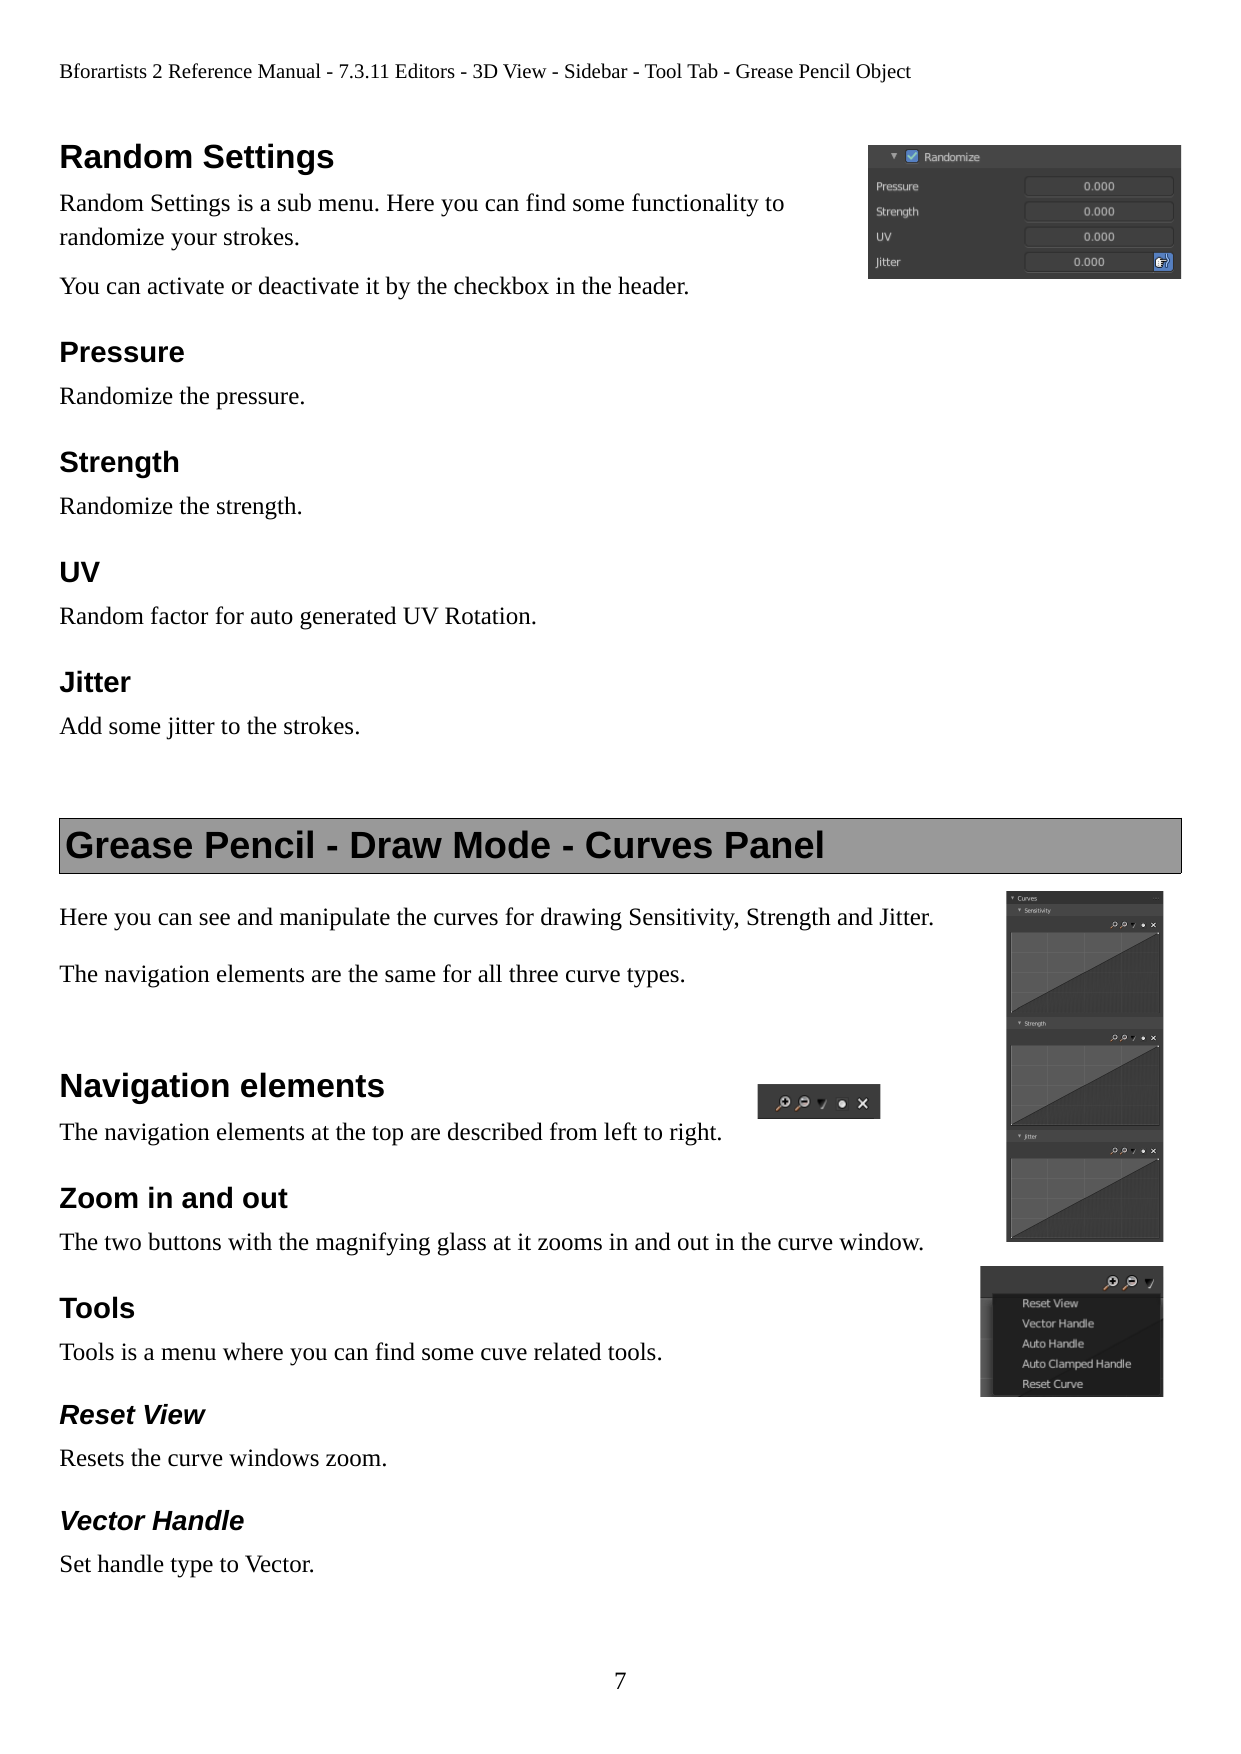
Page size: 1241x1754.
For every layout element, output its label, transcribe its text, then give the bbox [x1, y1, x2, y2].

text Resets the curve windows zoom. [59, 1443, 1181, 1472]
picture [1006, 891, 1164, 1242]
subtitle Strength [59, 445, 1181, 479]
text The two buttons with the magnifying glass at it zooms in and out in the curve window. [59, 1227, 1181, 1256]
subtitle Jitter [59, 665, 1181, 698]
subtitle Tools [59, 1291, 980, 1324]
subtitle Pressure [59, 335, 1181, 369]
subtitle Reset View [59, 1399, 1181, 1431]
text Randomize the strength. [59, 491, 1181, 520]
picture [757, 1084, 881, 1119]
text Tools is a menu where you can find some cuve related tools. [59, 1337, 980, 1366]
subtitle Zoom in and out [59, 1181, 1006, 1215]
subtitle Navigation elements [59, 1066, 1006, 1105]
subtitle Random Settings [59, 137, 1181, 175]
subtitle Vector Handle [59, 1504, 1181, 1536]
table_header Grease Pencil - Draw Mode - Curves Panel [60, 819, 1181, 873]
subtitle UV [59, 555, 1181, 588]
subtitle [1164, 1066, 1181, 1105]
subtitle [1164, 1181, 1181, 1215]
text You can activate or deactivate it by the checkbox in the header. [59, 271, 1181, 300]
text Random Settings is a sub menu. Here you can find some functionality to randomize your strokes. [59, 188, 868, 251]
text The navigation elements at the top are described from left to right. [59, 1117, 1006, 1146]
text Random factor for auto generated UV Rotation. [59, 601, 1181, 630]
subtitle [1164, 1291, 1181, 1324]
picture [868, 145, 1182, 279]
text Randomize the pressure. [59, 381, 1181, 410]
text Add some jitter to the strokes. [59, 711, 1181, 740]
text Set handle type to Vector. [59, 1549, 1181, 1578]
picture [980, 1266, 1164, 1397]
text The navigation elements are the same for all three curve types. [59, 959, 1006, 988]
text Here you can see and manipulate the curves for drawing Sensitivity, Strength and Jitter. [59, 902, 1006, 930]
